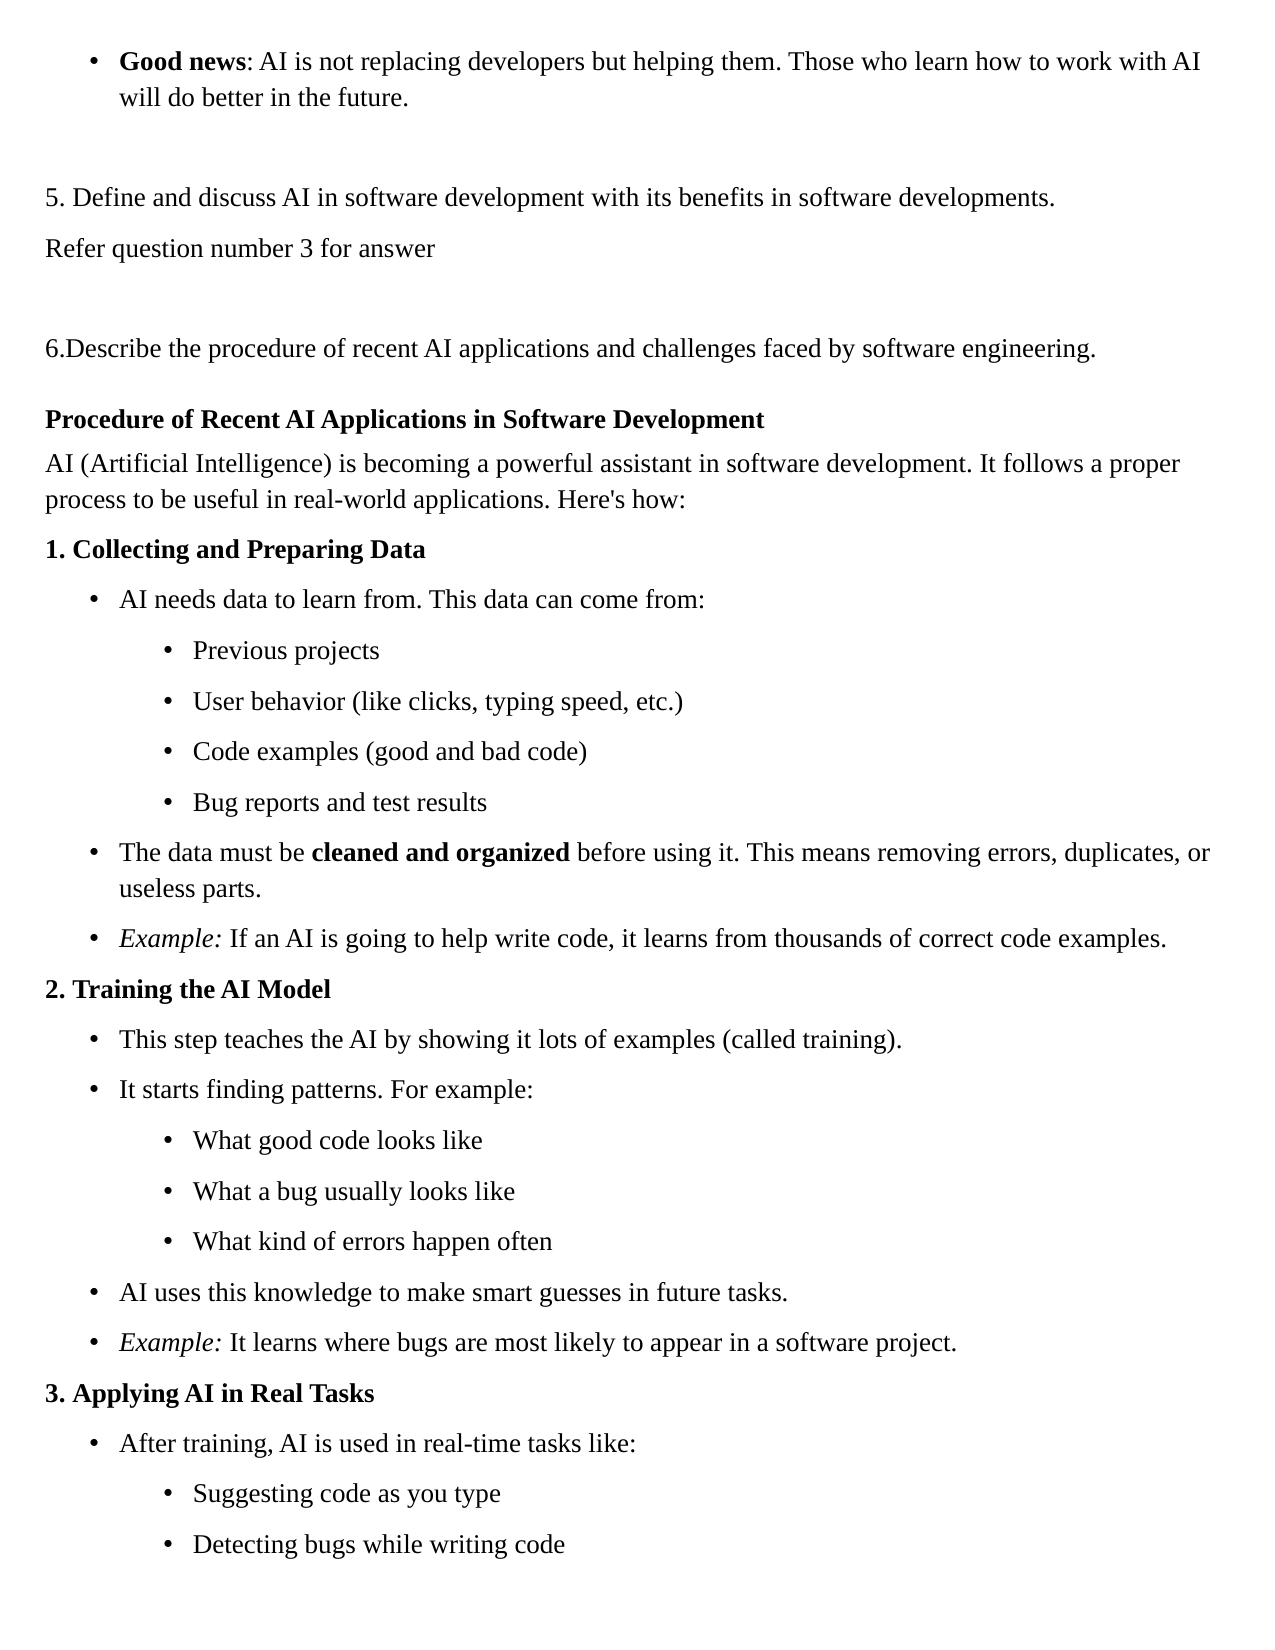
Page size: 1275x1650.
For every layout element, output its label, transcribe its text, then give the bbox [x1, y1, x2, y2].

list Code examples (good and bad code) [163, 735, 1230, 766]
text 6.Describe the procedure of recent AI applications and challenges faced by software engineering. [45, 332, 1230, 363]
list User behavior (like clicks, typing speed, etc.) [163, 684, 1230, 716]
list Detecting bugs while writing code [163, 1528, 1230, 1559]
list AI needs data to learn from. This data can come from: [89, 583, 1230, 615]
list After training, AI is used in real-time tasks like: [89, 1427, 1230, 1458]
subtitle 1. Collecting and Preparing Data [45, 533, 1230, 564]
list Example: If an AI is going to help write code, it learns from thousands of correct code examples. [89, 922, 1230, 953]
text Refer question number 3 for answer [45, 232, 1230, 263]
subtitle 2. Training the AI Model [45, 973, 1230, 1004]
list Example: It learns where bugs are most likely to appear in a software project. [89, 1326, 1230, 1357]
list What a bug usually looks like [163, 1175, 1230, 1206]
list AI uses this knowledge to make smart guesses in future tasks. [89, 1276, 1230, 1307]
list What kind of errors happen often [163, 1225, 1230, 1256]
list Previous projects [163, 634, 1230, 665]
list Bug reports and test results [163, 786, 1230, 817]
list Good news: AI is not replacing developers but helping them. Those who learn how to work with AI will do better in the future. [89, 45, 1230, 112]
subtitle Procedure of Recent AI Applications in Software Development [45, 403, 1230, 435]
list This step teaches the AI by showing it lots of examples (called training). [89, 1023, 1230, 1054]
text 5. Define and discuss AI in software development with its benefits in software developments. [45, 181, 1230, 213]
text AI (Artificial Intelligence) is becoming a powerful assistant in software development. It follows a proper process to be useful in real-world applications. Here's how: [45, 447, 1230, 514]
list Suggesting code as you type [163, 1478, 1230, 1509]
list What good code looks like [163, 1124, 1230, 1155]
subtitle 3. Applying AI in Real Tasks [45, 1377, 1230, 1408]
list The data must be cleaned and organized before using it. This means removing errors, duplicates, or useless parts. [89, 836, 1230, 903]
list It starts finding patterns. For example: [89, 1074, 1230, 1105]
